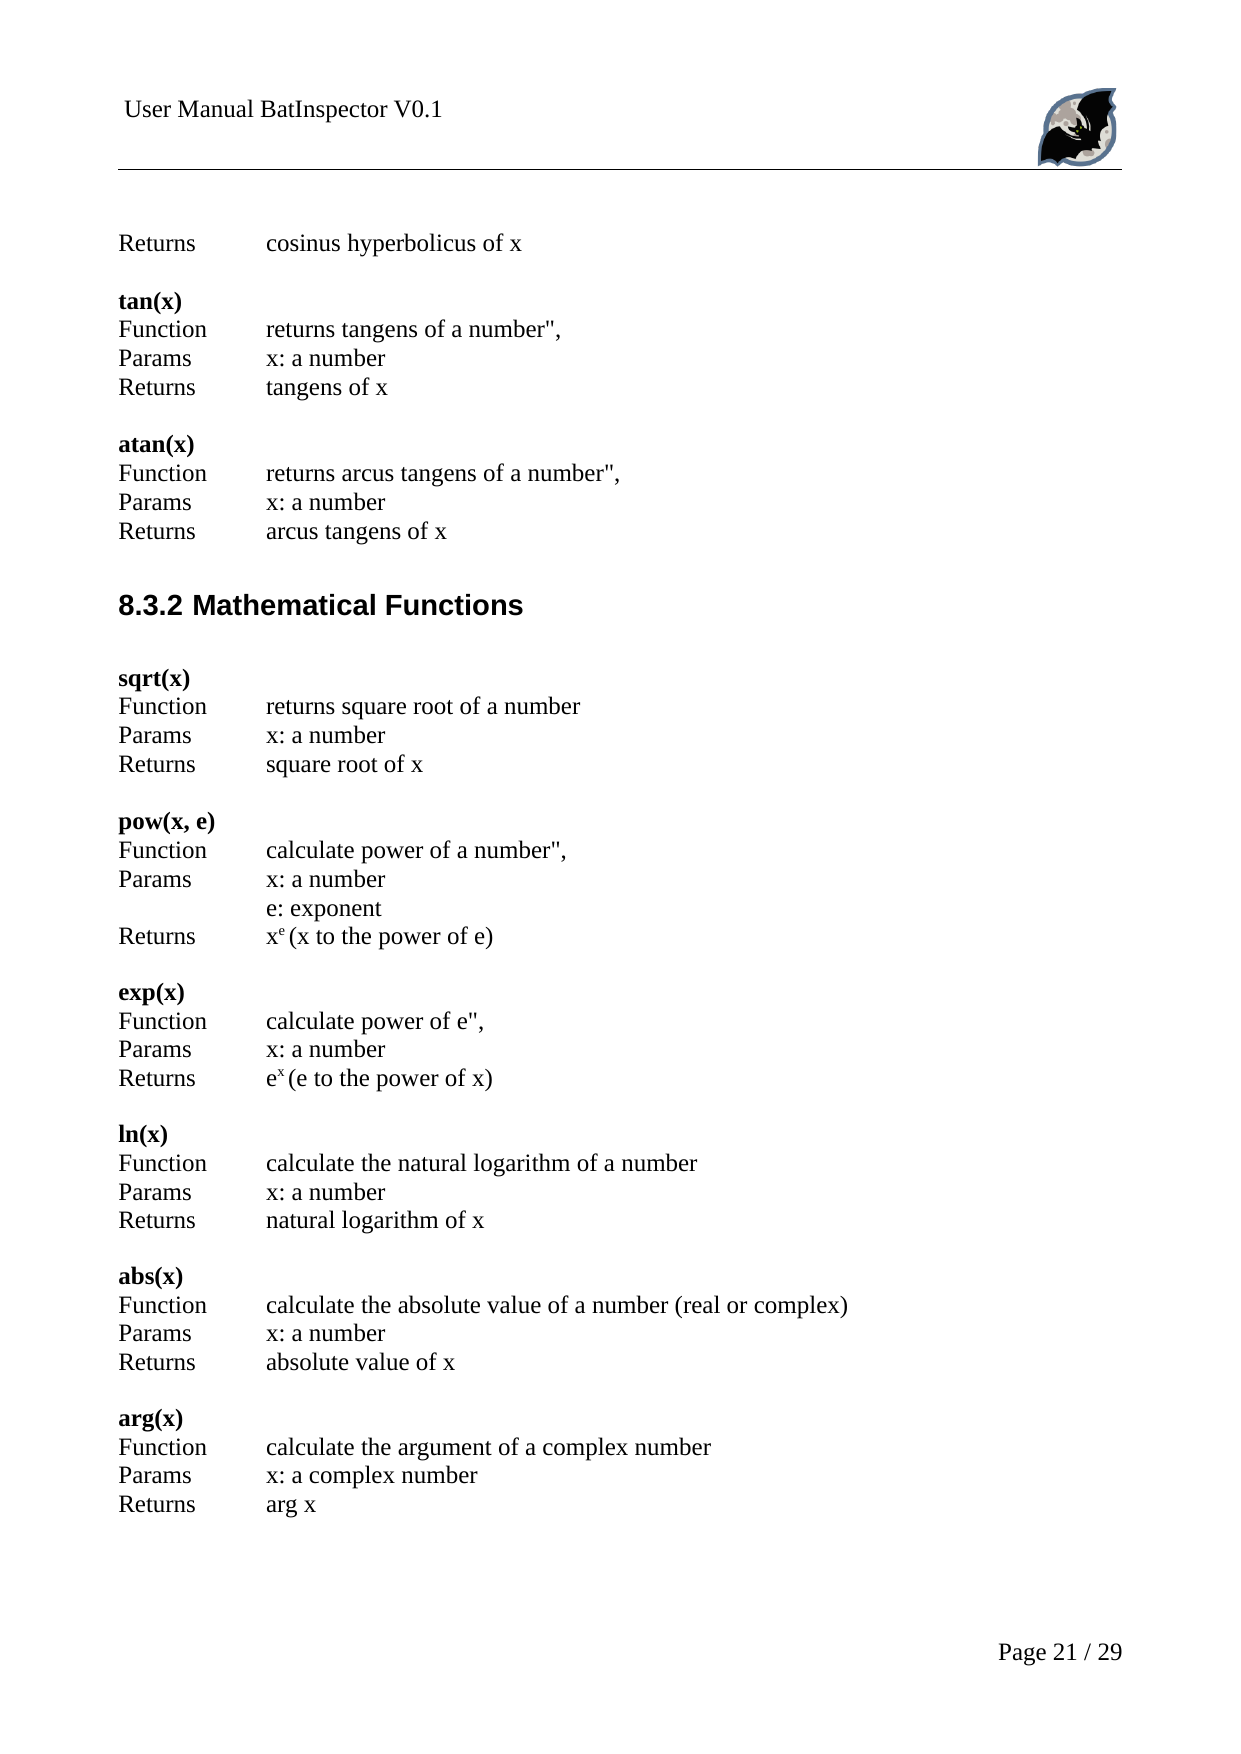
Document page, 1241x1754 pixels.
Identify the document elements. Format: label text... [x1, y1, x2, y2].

text Params x: a number [118, 343, 1122, 372]
text Params x: a number [118, 1177, 1122, 1205]
text Params x: a complex number [118, 1461, 1122, 1489]
text Params x: a number [118, 1318, 1122, 1347]
text exp(x) [118, 977, 1122, 1006]
text Params x: a number [118, 1034, 1122, 1063]
text Function calculate the natural logarithm of a number [118, 1148, 1122, 1177]
text ln(x) [118, 1119, 1122, 1148]
text Function returns square root of a number [118, 691, 1122, 720]
subtitle Mathematical Functions [118, 588, 1122, 621]
text tan(x) [118, 286, 1122, 314]
text Returns ex (e to the power of x) [118, 1063, 1122, 1092]
text Params x: a number e: exponent [118, 864, 1122, 921]
text Returns tangens of x [118, 372, 1122, 401]
text Returns square root of x [118, 749, 1122, 778]
text arg(x) [118, 1403, 1122, 1432]
text Returns xe (x to the power of e) [118, 921, 1122, 950]
text Function calculate power of a number", [118, 835, 1122, 864]
text sqrt(x) [118, 663, 1122, 691]
text Function calculate power of e", [118, 1006, 1122, 1034]
text Returns arcus tangens of x [118, 516, 1122, 544]
text atan(x) [118, 429, 1122, 458]
text Returns natural logarithm of x [118, 1205, 1122, 1234]
text abs(x) [118, 1261, 1122, 1290]
text Returns absolute value of x [118, 1347, 1122, 1376]
text Params x: a number [118, 720, 1122, 749]
text Returns cosinus hyperbolicus of x [118, 228, 1122, 257]
picture [1037, 88, 1117, 167]
text Params x: a number [118, 487, 1122, 516]
text Function returns tangens of a number", [118, 314, 1122, 343]
text Function calculate the argument of a complex number [118, 1432, 1122, 1461]
text Function returns arcus tangens of a number", [118, 458, 1122, 487]
text Function calculate the absolute value of a number (real or complex) [118, 1290, 1122, 1318]
text pow(x, e) [118, 806, 1122, 835]
text Returns arg x [118, 1489, 1122, 1518]
